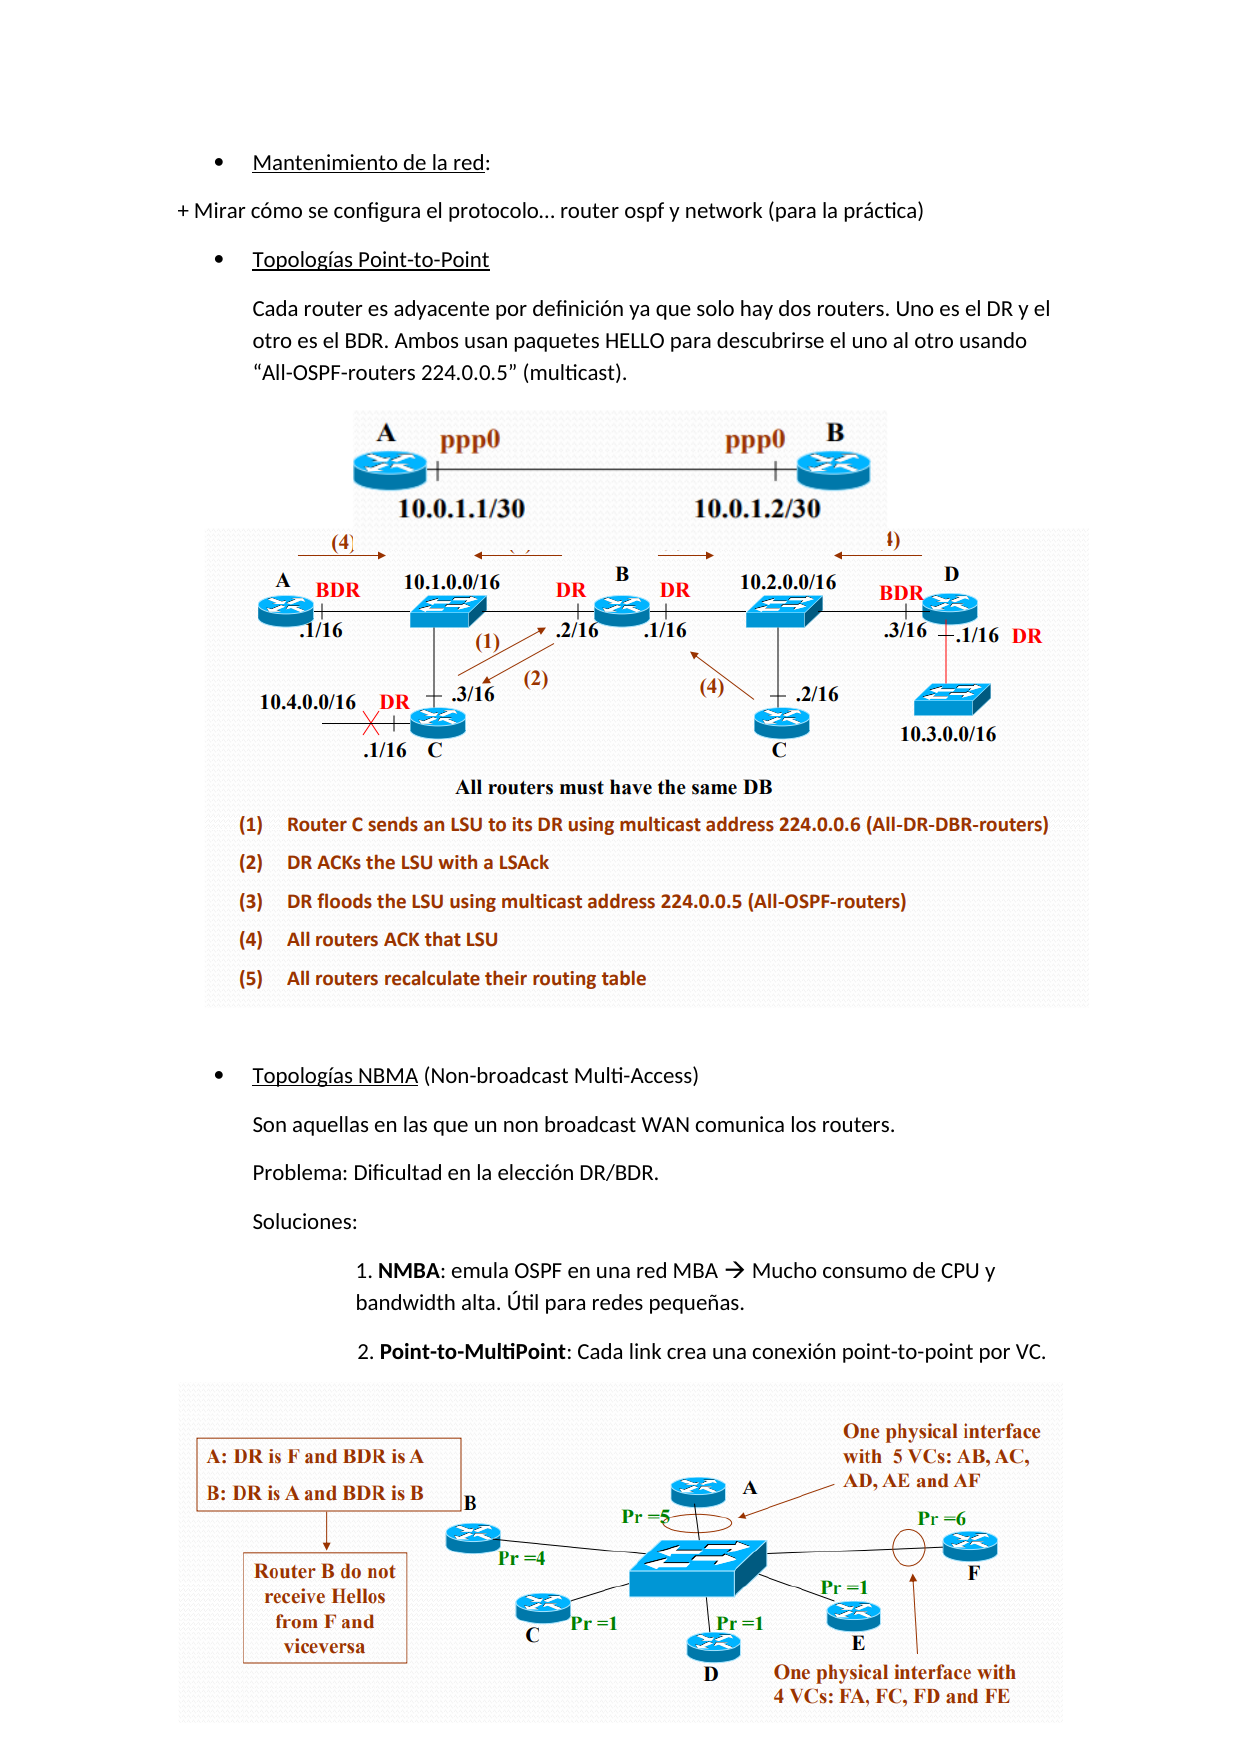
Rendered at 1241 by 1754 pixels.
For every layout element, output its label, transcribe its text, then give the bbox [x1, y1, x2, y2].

list Son aquellas en las que un non broadcast WAN comunica los routers. [252, 1110, 1063, 1138]
list 2. Point-to-MultiPoint: Cada link crea una conexión point-to-point por VC. [252, 1337, 1063, 1365]
list Cada router es adyacente por definición ya que solo hay dos routers. Uno es el DR y el otro es el BDR. Ambos usan paquetes HELLO para descubrirse el uno al otro usando “All-OSPF-routers 224.0.0.5” (multicast). [252, 294, 1063, 387]
list Soluciones: [252, 1207, 1063, 1235]
list Topologías NBMA (Non-broadcast Multi-Access) [215, 1061, 1063, 1089]
text + Mirar cómo se configura el protocolo… router ospf y network (para la práctica) [177, 196, 1063, 224]
list Problema: Dificultad en la elección DR/BDR. [252, 1158, 1063, 1187]
list Topologías Point-to-Point [215, 245, 1063, 273]
list Mantenimiento de la red: [215, 148, 1063, 176]
list 1. NMBA: emula OSPF en una red MBA  Mucho consumo de CPU y bandwidth alta. Útil para redes pequeñas. [355, 1256, 1063, 1316]
